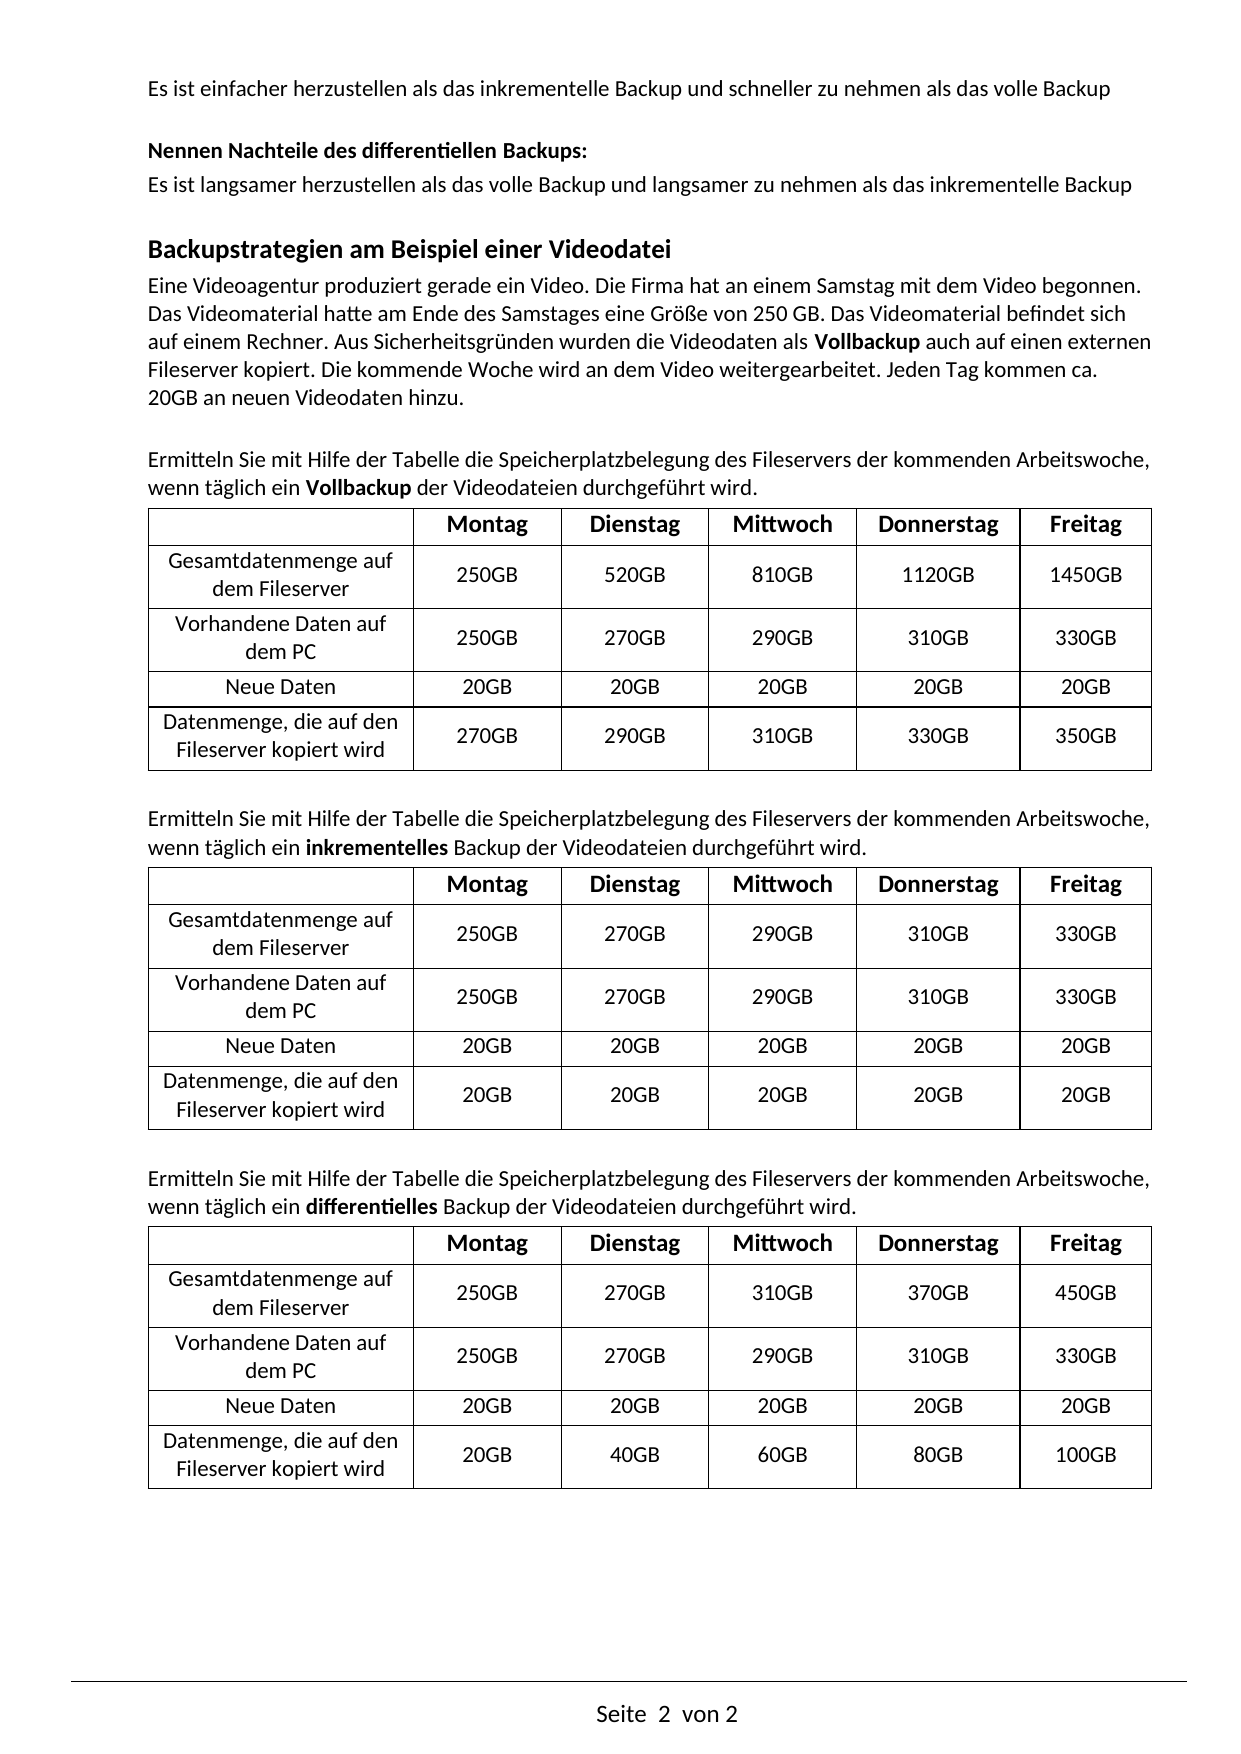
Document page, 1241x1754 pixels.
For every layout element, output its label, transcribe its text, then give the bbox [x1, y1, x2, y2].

table_cell 20GB [1021, 672, 1151, 706]
table_cell 250GB [414, 969, 561, 1031]
table_header Montag [414, 509, 561, 545]
table_cell 20GB [414, 1032, 561, 1066]
table_cell 270GB [562, 969, 708, 1031]
table_cell Datenmenge, die auf den Fileserver kopiert wird [149, 1067, 413, 1129]
text Es ist einfacher herzustellen als das inkrementelle Backup und schneller zu nehmen als das volle Backup [148, 74, 1152, 102]
table_cell 1450GB [1021, 546, 1151, 608]
table_cell Neue Daten [149, 1032, 413, 1066]
table_header Freitag [1021, 509, 1151, 545]
table_cell 520GB [562, 546, 708, 608]
table_header [149, 868, 413, 904]
table_header Dienstag [562, 1227, 708, 1263]
table_cell Vorhandene Daten auf dem PC [149, 969, 413, 1031]
table_cell Gesamtdatenmenge auf dem Fileserver [149, 1265, 413, 1327]
table_cell 20GB [562, 672, 708, 706]
table_cell 20GB [414, 1067, 561, 1129]
table_cell Vorhandene Daten auf dem PC [149, 1328, 413, 1390]
table_cell 100GB [1021, 1426, 1151, 1488]
table_cell 250GB [414, 1265, 561, 1327]
table_cell 250GB [414, 905, 561, 967]
table_cell 270GB [414, 708, 561, 769]
table_cell 20GB [857, 672, 1019, 706]
table_cell Gesamtdatenmenge auf dem Fileserver [149, 546, 413, 608]
table_cell 1120GB [857, 546, 1019, 608]
table_cell 450GB [1021, 1265, 1151, 1327]
table_cell 310GB [857, 1328, 1019, 1390]
text Es ist langsamer herzustellen als das volle Backup und langsamer zu nehmen als das inkrementelle Backup [148, 170, 1152, 198]
table_cell 20GB [709, 1391, 856, 1425]
table_cell 350GB [1021, 708, 1151, 769]
table_cell Datenmenge, die auf den Fileserver kopiert wird [149, 708, 413, 769]
text Nennen Nachteile des differentiellen Backups: [148, 136, 1152, 164]
table_cell 290GB [709, 1328, 856, 1390]
table_cell 20GB [709, 672, 856, 706]
table_cell 310GB [709, 708, 856, 769]
table_cell 20GB [562, 1067, 708, 1129]
table_cell 810GB [709, 546, 856, 608]
table_header Freitag [1021, 1227, 1151, 1263]
table_cell 20GB [857, 1032, 1019, 1066]
table_cell 310GB [709, 1265, 856, 1327]
table_cell 80GB [857, 1426, 1019, 1488]
table_cell Datenmenge, die auf den Fileserver kopiert wird [149, 1426, 413, 1488]
table_cell 20GB [857, 1067, 1019, 1129]
table_cell 20GB [414, 1426, 561, 1488]
table_cell 20GB [857, 1391, 1019, 1425]
table_cell Vorhandene Daten auf dem PC [149, 609, 413, 671]
table_cell 330GB [1021, 609, 1151, 671]
table_cell 290GB [562, 708, 708, 769]
text Ermitteln Sie mit Hilfe der Tabelle die Speicherplatzbelegung des Fileservers der kommenden Arbeitswoche, wenn täglich ein inkrementelles Backup der Videodateien durchgeführt wird. [148, 804, 1152, 861]
table_cell 330GB [1021, 969, 1151, 1031]
table_cell 60GB [709, 1426, 856, 1488]
table_cell 250GB [414, 609, 561, 671]
table_cell 20GB [414, 672, 561, 706]
table_cell 270GB [562, 1265, 708, 1327]
table_cell 250GB [414, 1328, 561, 1390]
table_header Dienstag [562, 868, 708, 904]
table_cell 330GB [1021, 905, 1151, 967]
table_cell 310GB [857, 969, 1019, 1031]
table_cell 310GB [857, 609, 1019, 671]
table_cell 20GB [414, 1391, 561, 1425]
table_cell 290GB [709, 905, 856, 967]
table_cell 20GB [1021, 1032, 1151, 1066]
table_cell 330GB [1021, 1328, 1151, 1390]
table_header Donnerstag [857, 868, 1019, 904]
text Ermitteln Sie mit Hilfe der Tabelle die Speicherplatzbelegung des Fileservers der kommenden Arbeitswoche, wenn täglich ein differentielles Backup der Videodateien durchgeführt wird. [148, 1164, 1152, 1220]
table_cell 290GB [709, 969, 856, 1031]
text Backupstrategien am Beispiel einer Videodatei [148, 232, 1152, 265]
table_cell 270GB [562, 609, 708, 671]
table_header [149, 1227, 413, 1263]
text Eine Videoagentur produziert gerade ein Video. Die Firma hat an einem Samstag mit dem Video begonnen. Das Videomaterial hatte am Ende des Samstages eine Größe von 250 GB. Das Videomaterial befindet sich auf einem Rechner. Aus Sicherheitsgründen wurden die Videodaten als Vollbackup auch auf einen externen Fileserver kopiert. Die kommende Woche wird an dem Video weitergearbeitet. Jeden Tag kommen ca. 20GB an neuen Videodaten hinzu. [148, 271, 1152, 411]
table_header Mittwoch [709, 1227, 856, 1263]
table_cell 40GB [562, 1426, 708, 1488]
table_cell 310GB [857, 905, 1019, 967]
table_cell Neue Daten [149, 1391, 413, 1425]
table_cell 20GB [1021, 1067, 1151, 1129]
table_cell 20GB [562, 1391, 708, 1425]
text Ermitteln Sie mit Hilfe der Tabelle die Speicherplatzbelegung des Fileservers der kommenden Arbeitswoche, wenn täglich ein Vollbackup der Videodateien durchgeführt wird. [148, 445, 1152, 501]
table_header [149, 509, 413, 545]
table_cell 330GB [857, 708, 1019, 769]
table_cell 290GB [709, 609, 856, 671]
table_cell 20GB [709, 1067, 856, 1129]
table_cell 20GB [709, 1032, 856, 1066]
table_header Freitag [1021, 868, 1151, 904]
table_cell Gesamtdatenmenge auf dem Fileserver [149, 905, 413, 967]
table_header Mittwoch [709, 509, 856, 545]
table_cell 250GB [414, 546, 561, 608]
table_cell 20GB [1021, 1391, 1151, 1425]
table_header Donnerstag [857, 1227, 1019, 1263]
table_cell 270GB [562, 1328, 708, 1390]
table_cell 270GB [562, 905, 708, 967]
table_header Dienstag [562, 509, 708, 545]
table_header Mittwoch [709, 868, 856, 904]
table_cell 20GB [562, 1032, 708, 1066]
table_header Montag [414, 868, 561, 904]
table_header Montag [414, 1227, 561, 1263]
table_header Donnerstag [857, 509, 1019, 545]
table_cell Neue Daten [149, 672, 413, 706]
table_cell 370GB [857, 1265, 1019, 1327]
